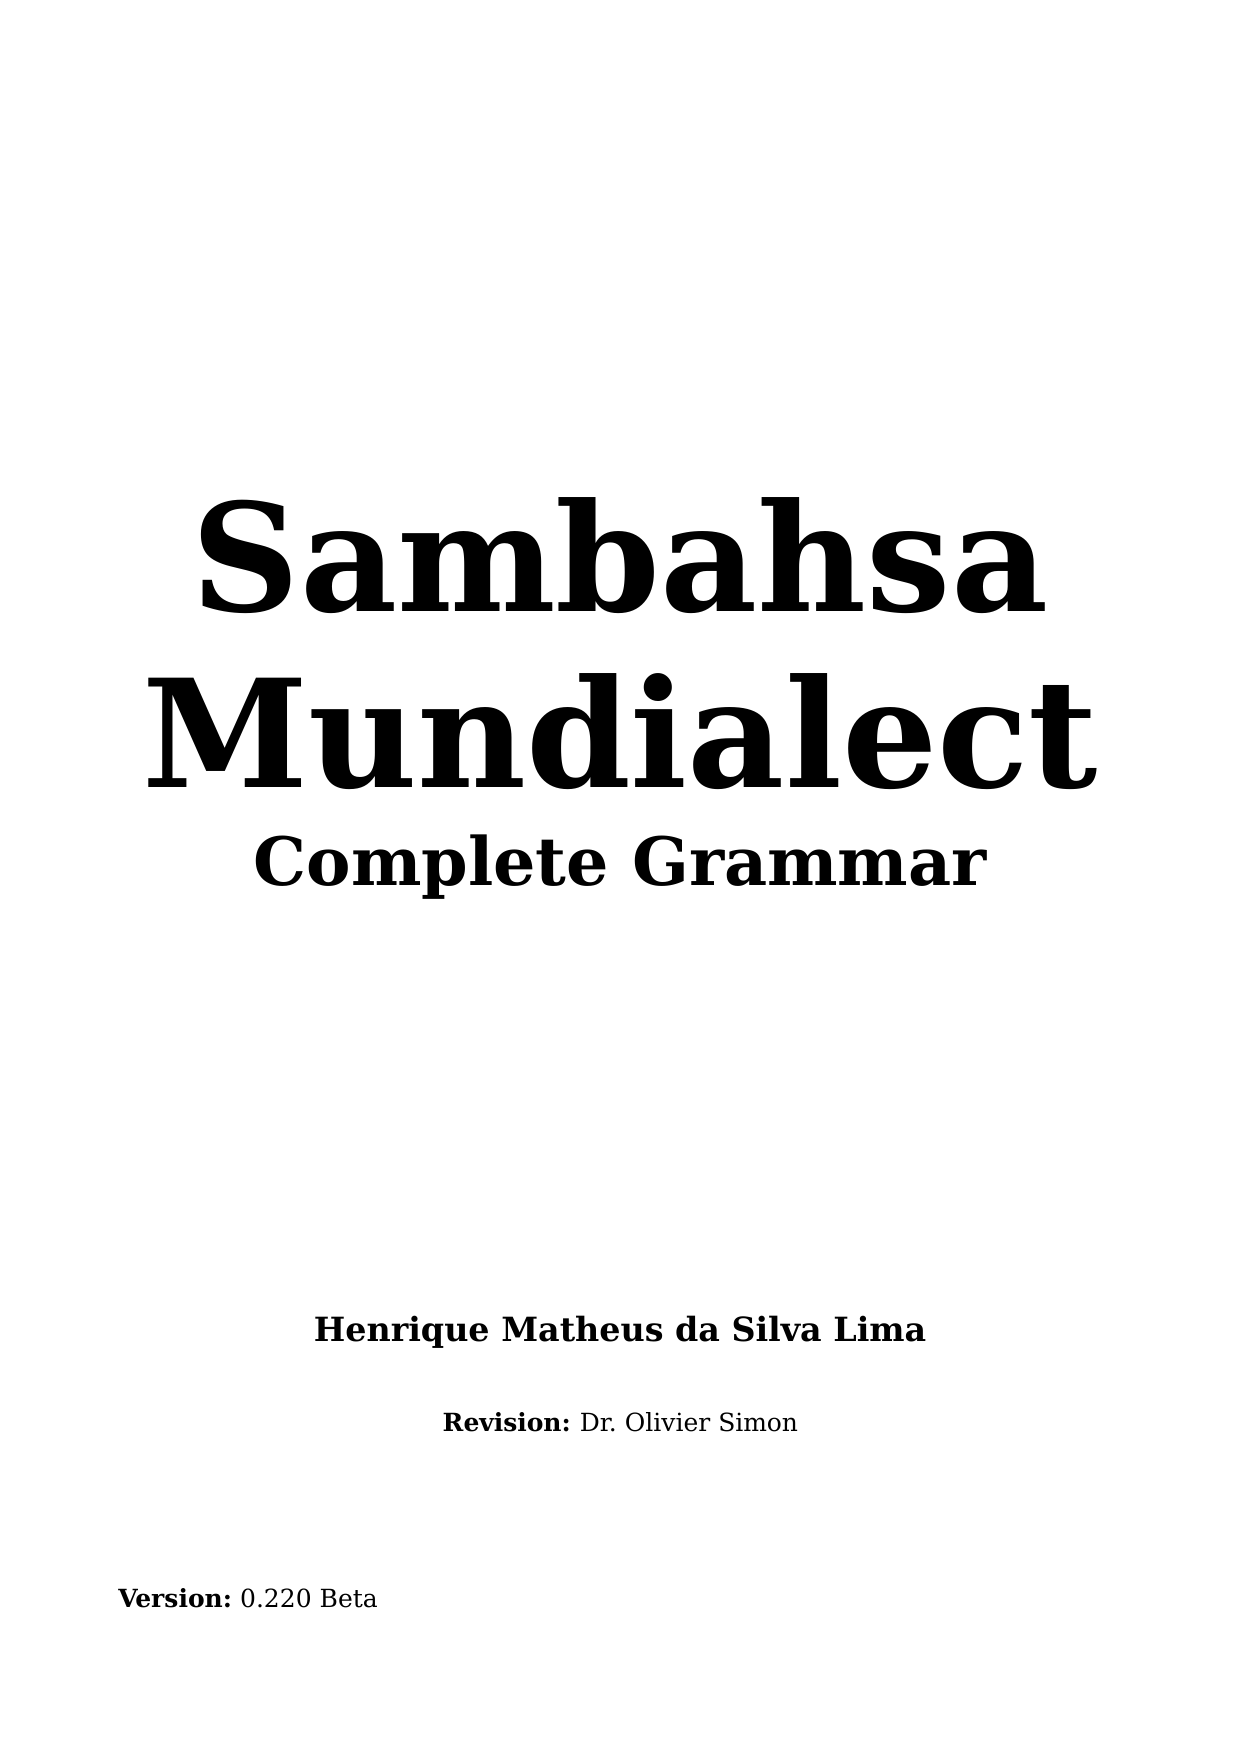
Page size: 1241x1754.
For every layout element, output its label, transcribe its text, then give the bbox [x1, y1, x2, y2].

text Sambahsa Mundialect [118, 471, 1122, 823]
text Henrique Matheus da Silva Lima [118, 1310, 1122, 1349]
text Complete Grammar [118, 823, 1122, 901]
text Version: 0.220 Beta [118, 1584, 1122, 1613]
text Revision: Dr. Olivier Simon [118, 1408, 1122, 1437]
